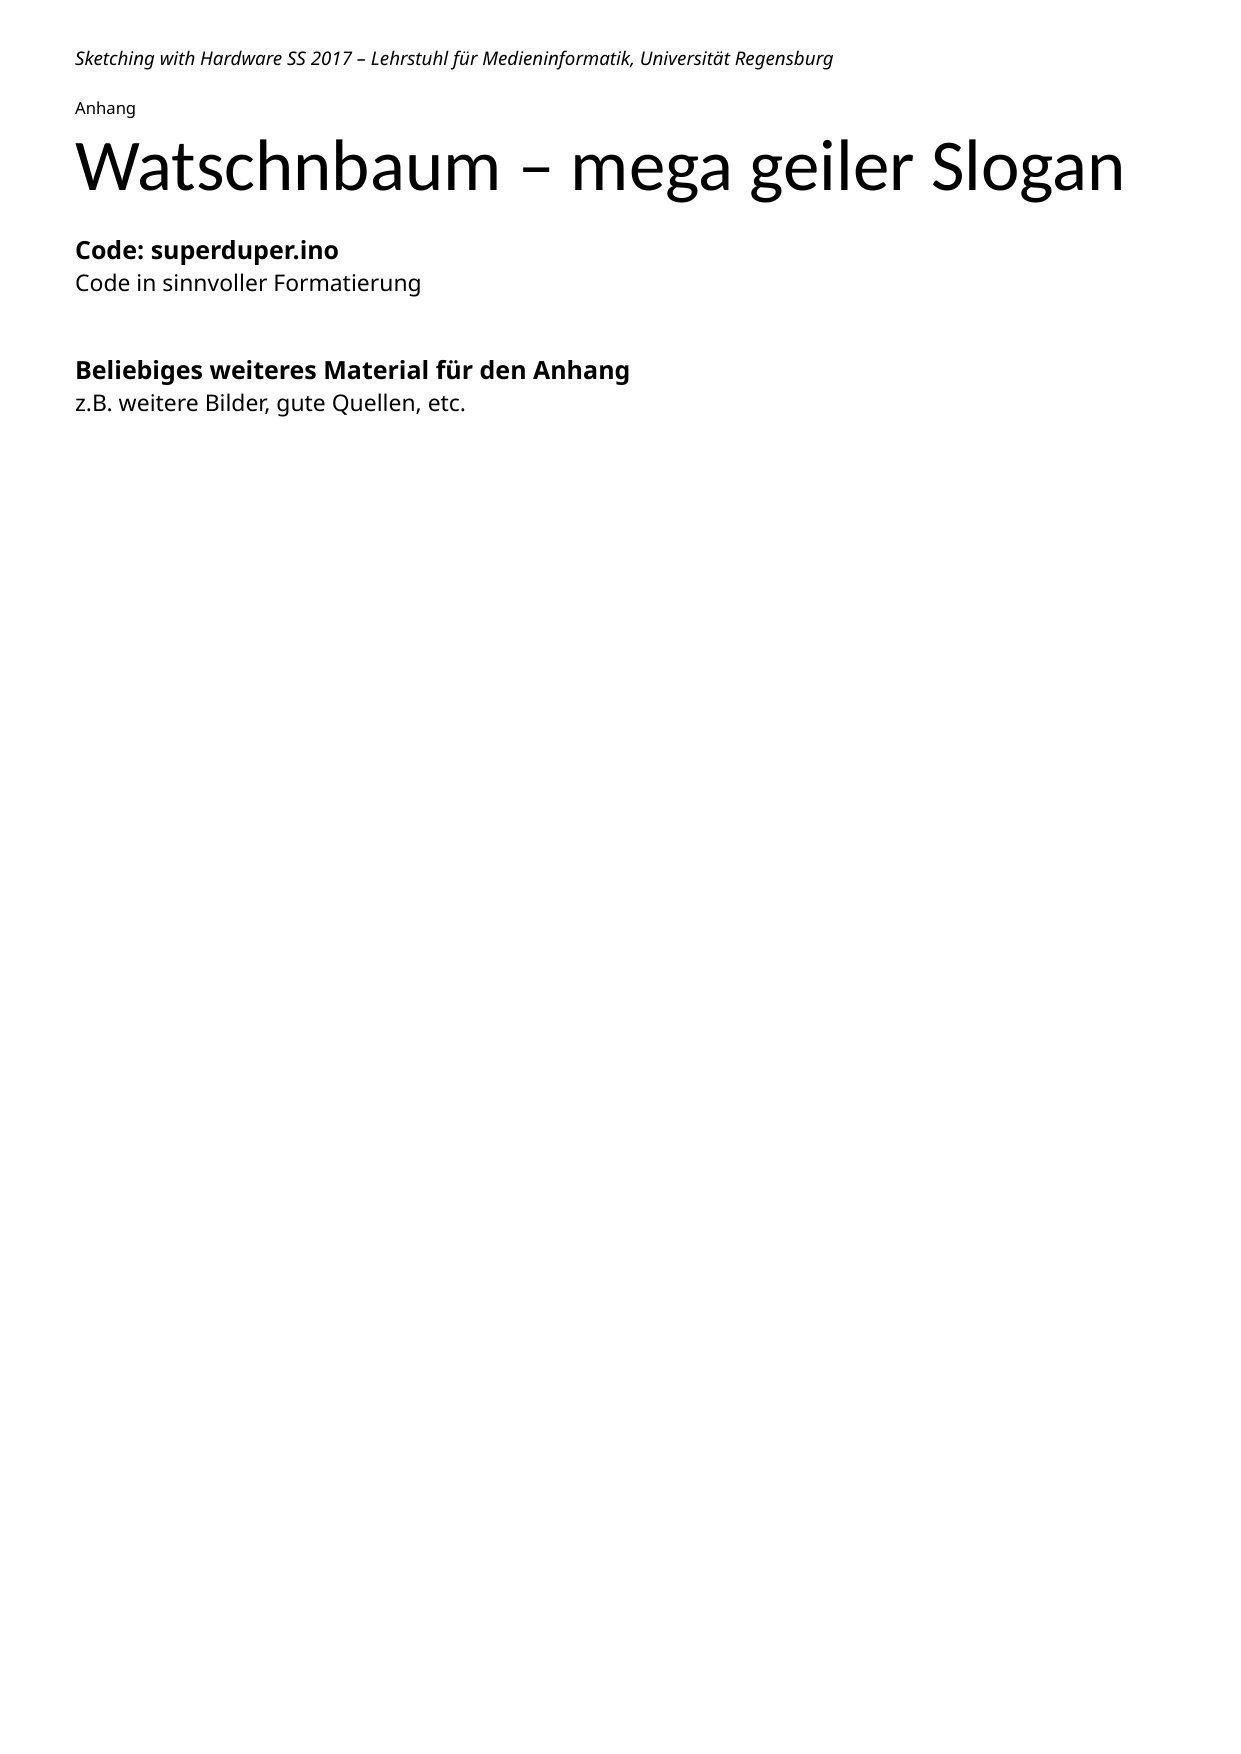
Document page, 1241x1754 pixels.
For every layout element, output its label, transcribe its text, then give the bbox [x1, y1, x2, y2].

subtitle Code: superduper.ino [75, 232, 1165, 266]
subtitle Beliebiges weiteres Material für den Anhang [75, 353, 1165, 387]
text Code in sinnvoller Formatierung [75, 266, 1165, 298]
text Anhang [75, 97, 1165, 120]
subtitle Watschnbaum – mega geiler Slogan [75, 120, 1165, 209]
text z.B. weitere Bilder, gute Quellen, etc. [75, 387, 1165, 418]
